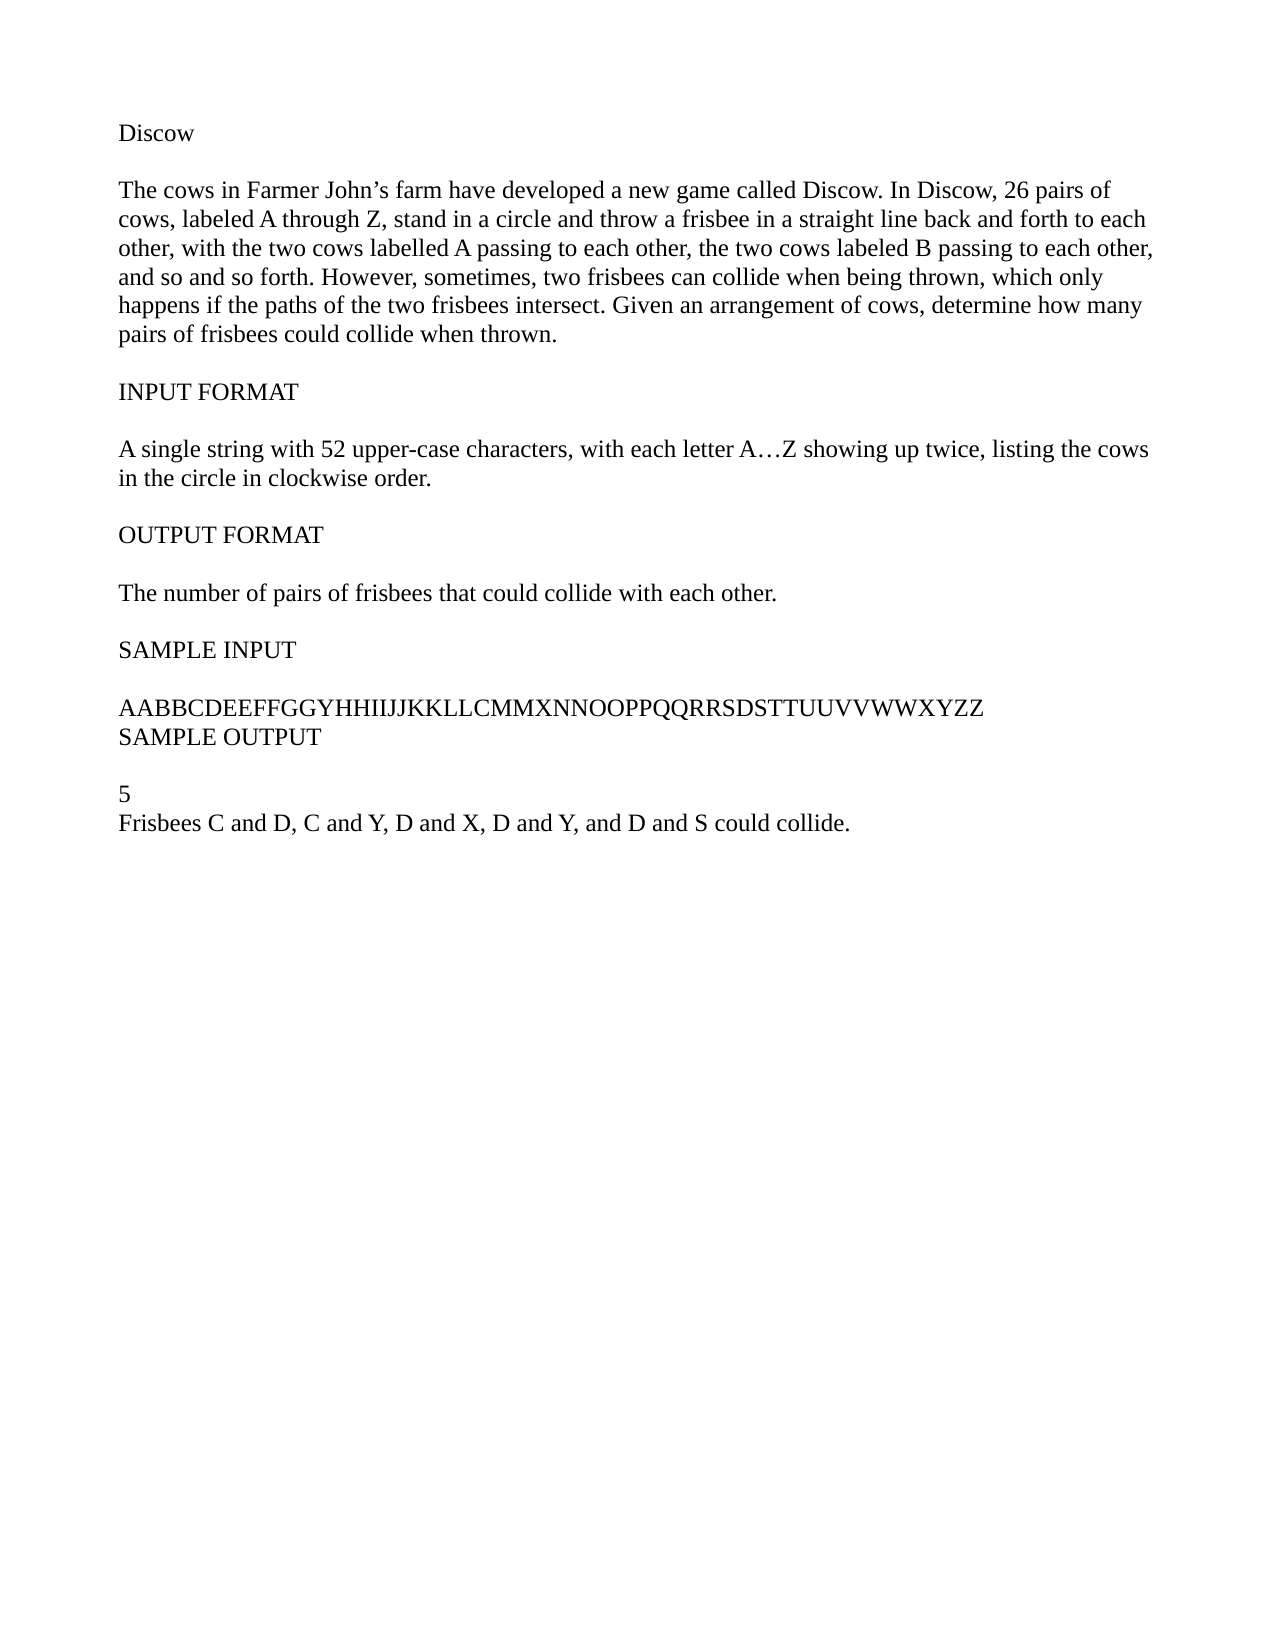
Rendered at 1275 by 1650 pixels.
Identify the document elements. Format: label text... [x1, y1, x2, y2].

text The cows in Farmer John’s farm have developed a new game called Discow. In Discow, 26 pairs of cows, labeled A through Z, stand in a circle and throw a frisbee in a straight line back and forth to each other, with the two cows labelled A passing to each other, the two cows labeled B passing to each other, and so and so forth. However, sometimes, two frisbees can collide when being thrown, which only happens if the paths of the two frisbees intersect. Given an arrangement of cows, determine how many pairs of frisbees could collide when thrown. [118, 176, 1157, 348]
text INPUT FORMAT [118, 377, 1157, 406]
text 5 [118, 779, 1157, 808]
text SAMPLE OUTPUT [118, 722, 1157, 751]
text Discow [118, 118, 1157, 147]
text A single string with 52 upper-case characters, with each letter A…Z showing up twice, listing the cows in the circle in clockwise order. [118, 434, 1157, 492]
text Frisbees C and D, C and Y, D and X, D and Y, and D and S could collide. [118, 808, 1157, 837]
text SAMPLE INPUT [118, 636, 1157, 664]
text AABBCDEEFFGGYHHIIJJKKLLCMMXNNOOPPQQRRSDSTTUUVVWWXYZZ [118, 693, 1157, 722]
text The number of pairs of frisbees that could collide with each other. [118, 578, 1157, 607]
text OUTPUT FORMAT [118, 521, 1157, 549]
